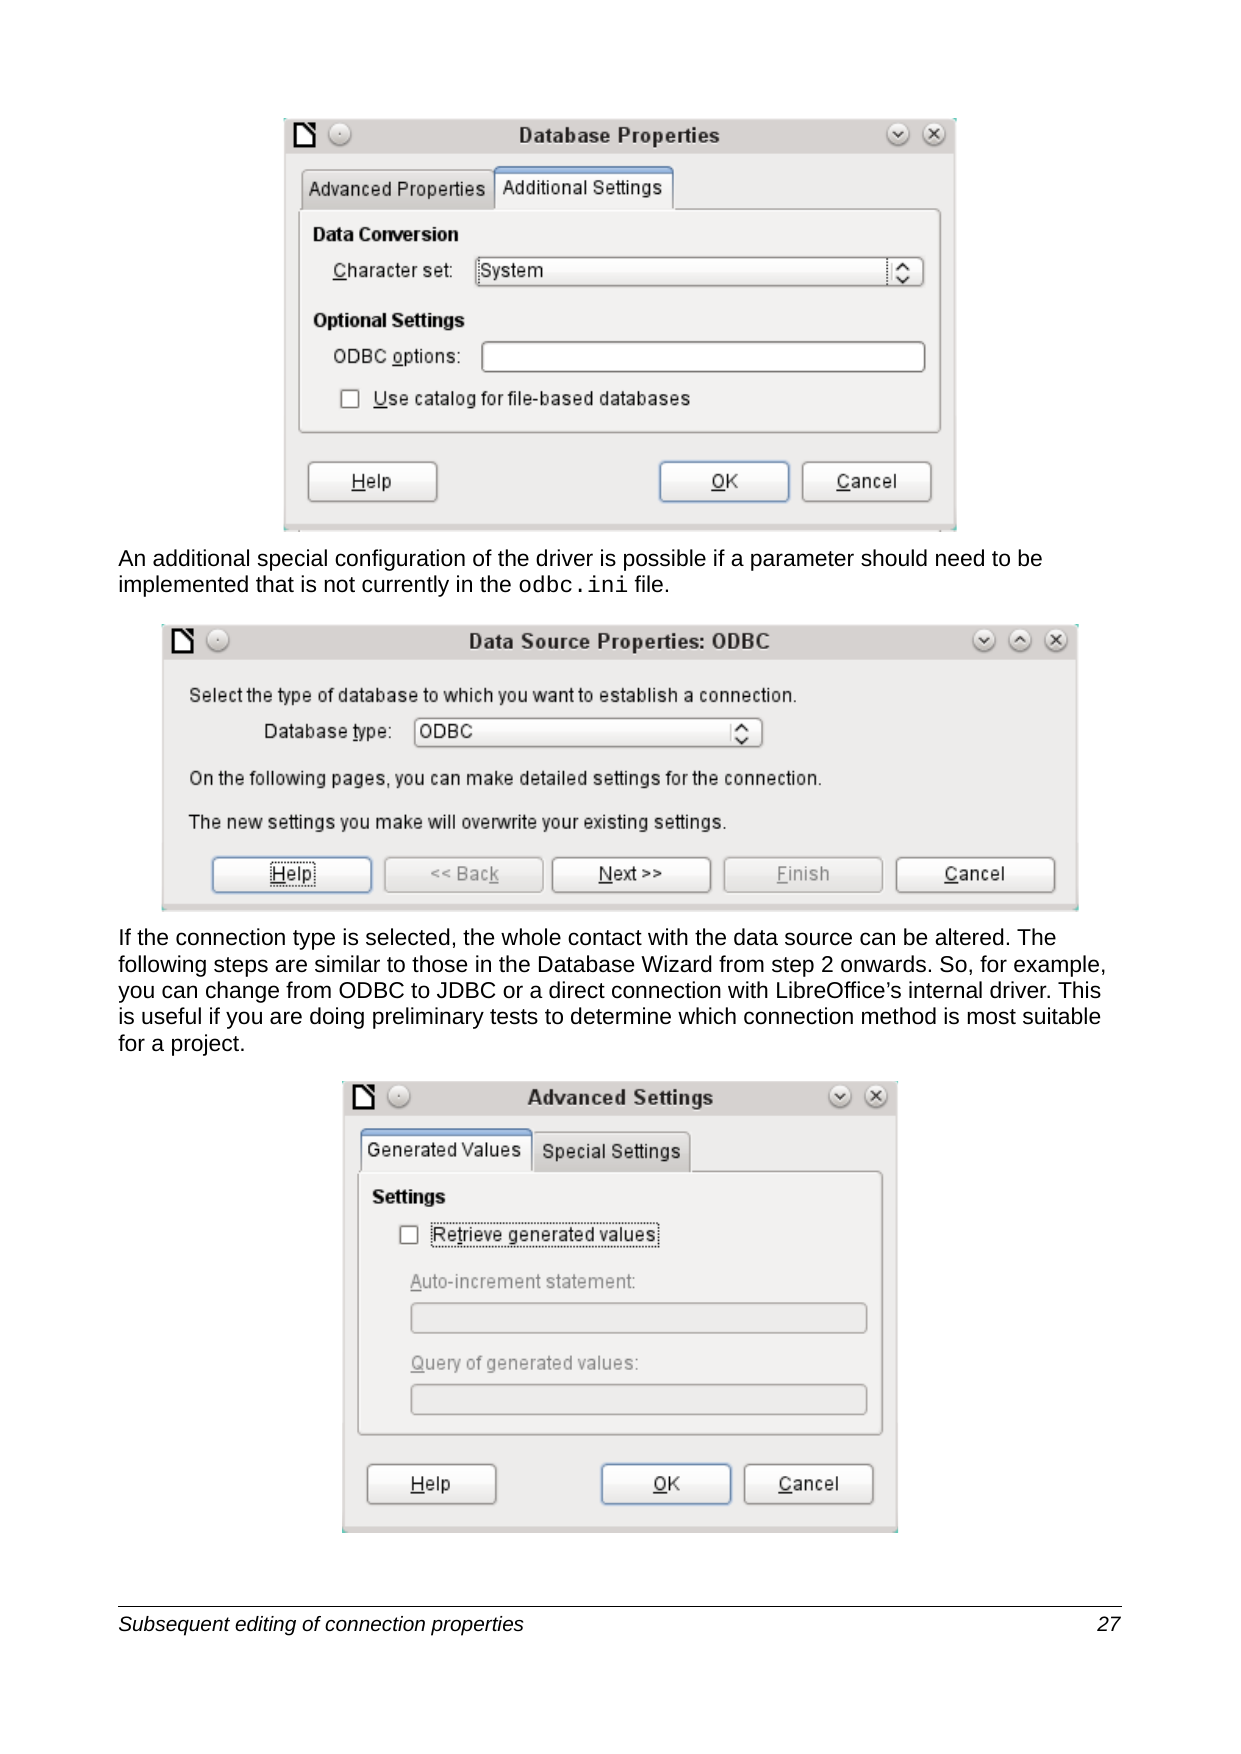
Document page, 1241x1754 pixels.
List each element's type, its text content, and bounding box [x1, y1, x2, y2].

picture [342, 1081, 899, 1533]
picture [161, 624, 1079, 912]
text If the connection type is selected, the whole contact with the data source can be altered. The following steps are similar to those in the Database Wizard from step 2 onwards. So, for example, you can change from ODBC to JDBC or a direct connection with LibreOffice’s internal driver. This is useful if you are doing preliminary tests to determine which connection method is most suitable for a project. [118, 924, 1122, 1056]
picture [283, 118, 957, 532]
text An additional special configuration of the driver is possible if a parameter should need to be implemented that is not currently in the odbc.ini file. [118, 544, 1122, 599]
